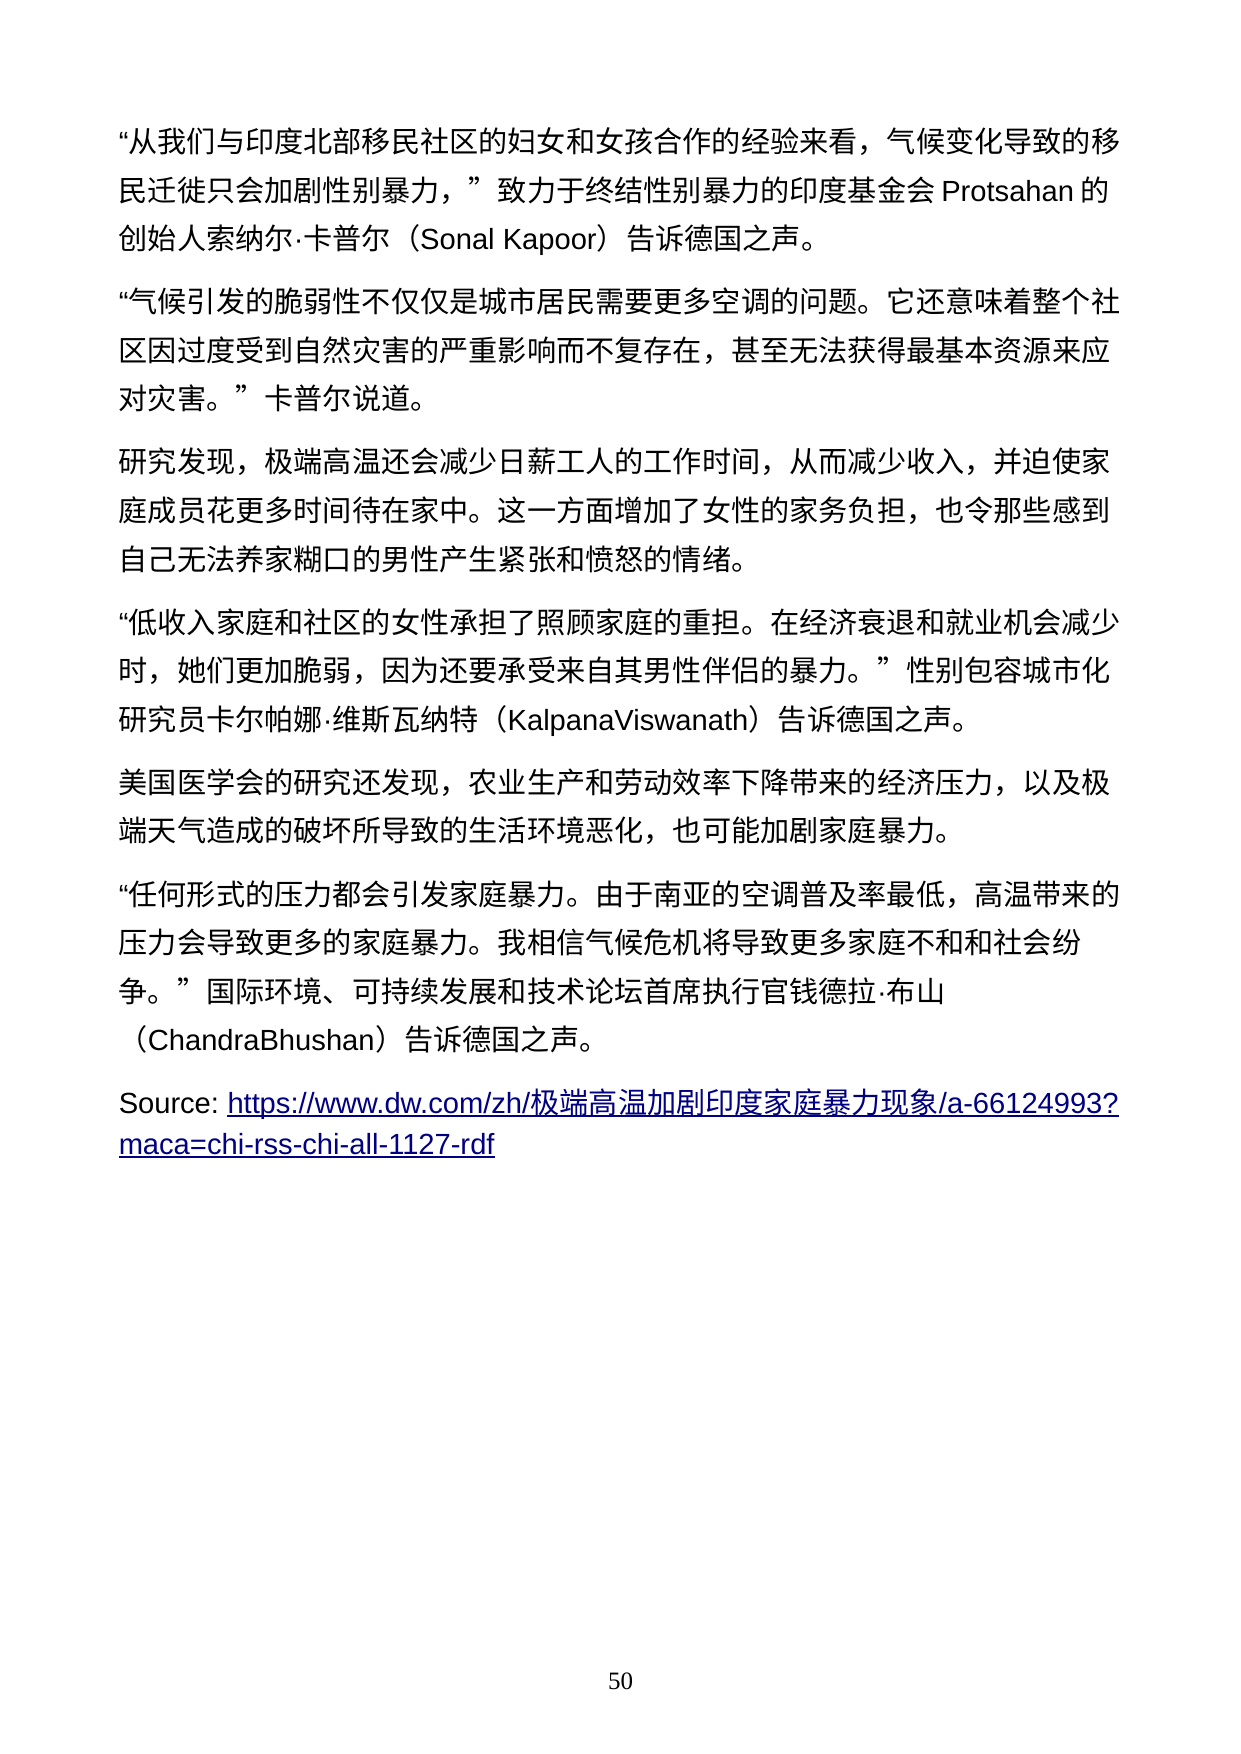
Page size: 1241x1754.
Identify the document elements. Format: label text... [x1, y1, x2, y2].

text Source: https://www.dw.com/zh/极端高温加剧印度家庭暴力现象/a-66124993?maca=chi-rss-chi-all-1127-rdf [118, 1080, 1122, 1161]
text “气候引发的脆弱性不仅仅是城市居民需要更多空调的问题。它还意味着整个社区因过度受到自然灾害的严重影响而不复存在，甚至无法获得最基本资源来应对灾害。”卡普尔说道。 [118, 279, 1122, 418]
text “任何形式的压力都会引发家庭暴力。由于南亚的空调普及率最低，高温带来的压力会导致更多的家庭暴力。我相信气候危机将导致更多家庭不和和社会纷争。”国际环境、可持续发展和技术论坛首席执行官钱德拉·布山（ChandraBhushan）告诉德国之声。 [118, 871, 1122, 1059]
text 美国医学会的研究还发现，农业生产和劳动效率下降带来的经济压力，以及极端天气造成的破坏所导致的生活环境恶化，也可能加剧家庭暴力。 [118, 759, 1122, 850]
text “从我们与印度北部移民社区的妇女和女孩合作的经验来看，气候变化导致的移民迁徙只会加剧性别暴力，”致力于终结性别暴力的印度基金会Protsahan的创始人索纳尔·卡普尔（Sonal Kapoor）告诉德国之声。 [118, 118, 1122, 258]
text “低收入家庭和社区的女性承担了照顾家庭的重担。在经济衰退和就业机会减少时，她们更加脆弱，因为还要承受来自其男性伴侣的暴力。”性别包容城市化研究员卡尔帕娜·维斯瓦纳特（KalpanaViswanath）告诉德国之声。 [118, 599, 1122, 738]
text 研究发现，极端高温还会减少日薪工人的工作时间，从而减少收入，并迫使家庭成员花更多时间待在家中。这一方面增加了女性的家务负担，也令那些感到自己无法养家糊口的男性产生紧张和愤怒的情绪。 [118, 439, 1122, 578]
